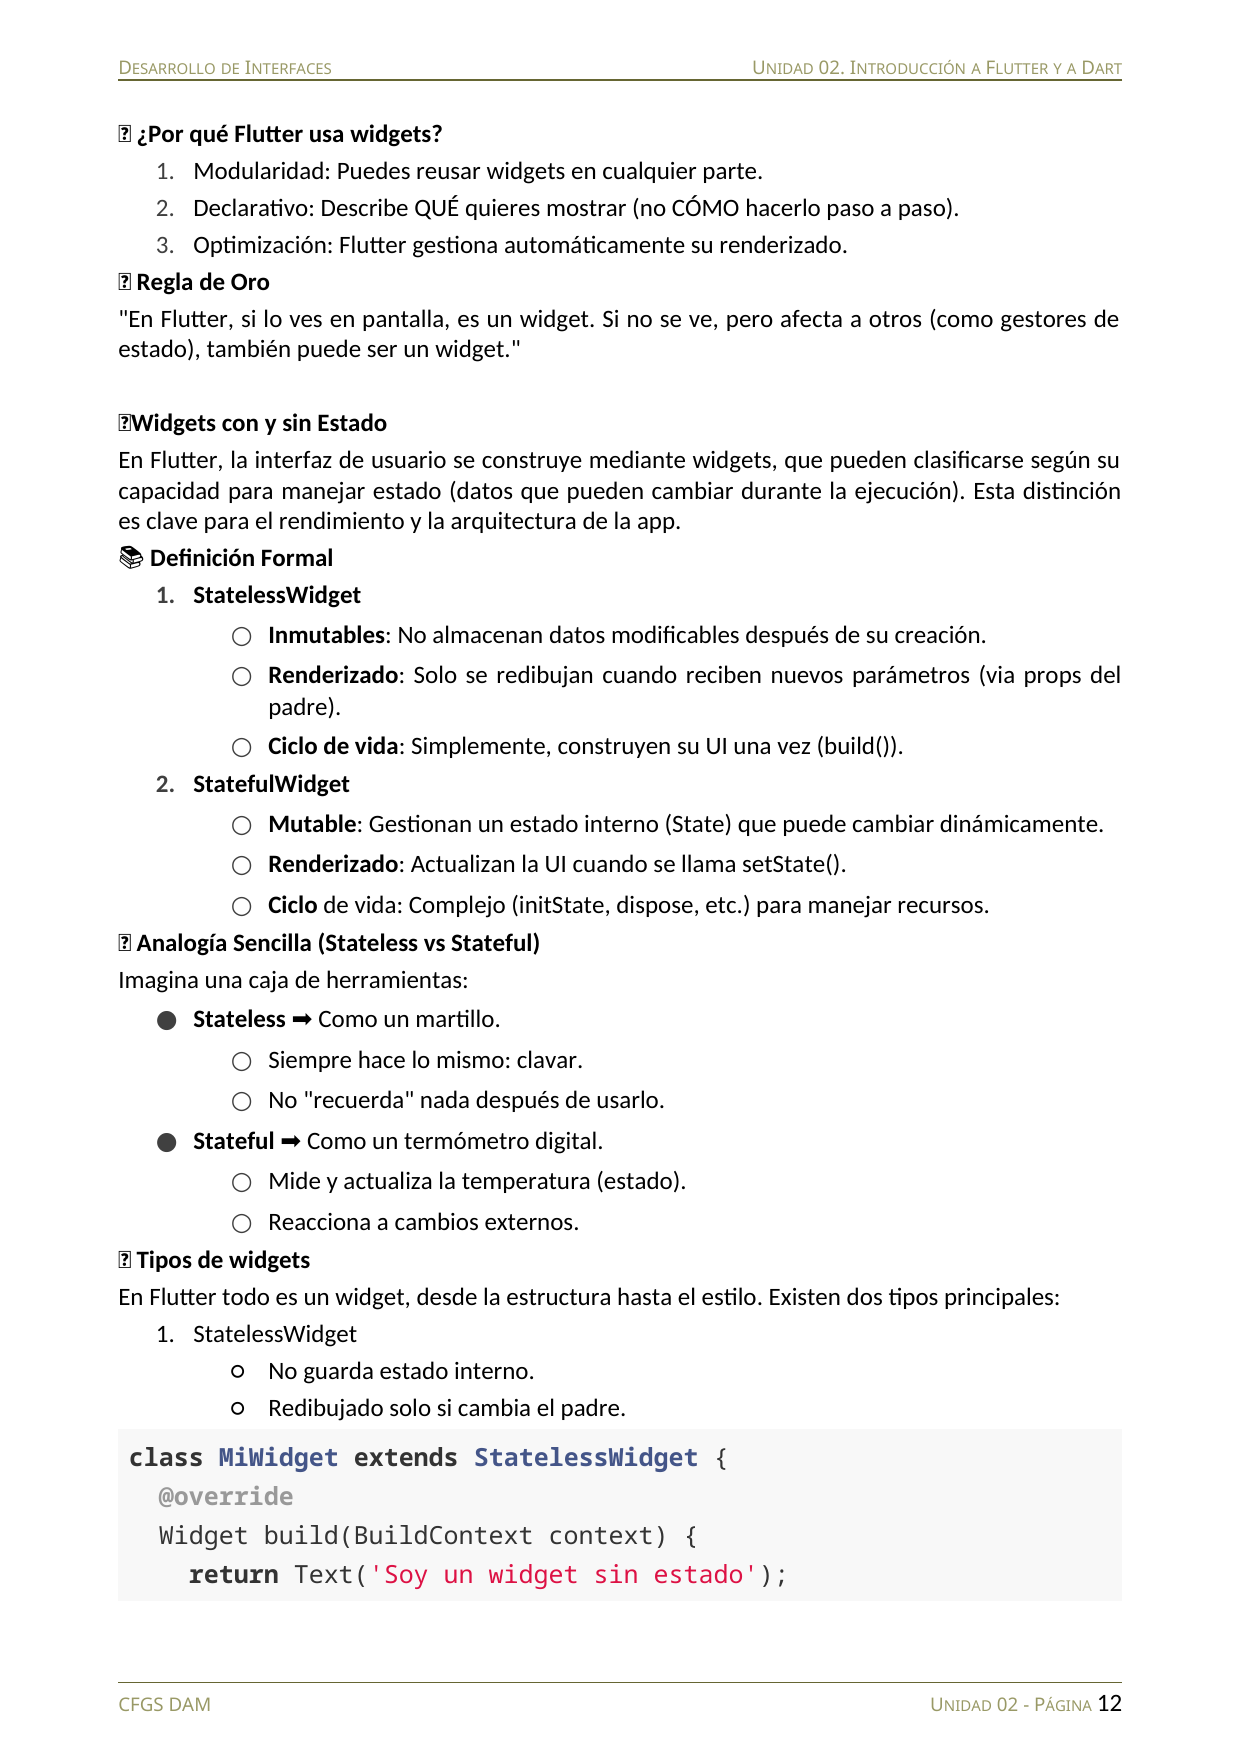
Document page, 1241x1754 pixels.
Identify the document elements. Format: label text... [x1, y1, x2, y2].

text En Flutter, la interfaz de usuario se construye mediante widgets, que pueden clasificarse según su capacidad para manejar estado (datos que pueden cambiar durante la ejecución). Esta distinción es clave para el rendimiento y la arquitectura de la app. [118, 444, 1122, 536]
text 📚 Definición Formal [118, 542, 1122, 573]
table_header class MiWidget extends StatelessWidget { @override Widget build(BuildContext context) { return Text('Soy un widget sin estado'); [118, 1429, 1122, 1601]
text "En Flutter, si lo ves en pantalla, es un widget. Si no se ve, pero afecta a otros (como gestores de estado), también puede ser un widget." [118, 303, 1122, 364]
list Mide y actualiza la temperatura (estado). [231, 1163, 1122, 1197]
list StatelessWidget [156, 1318, 1122, 1348]
text 🧠Widgets con y sin Estado [118, 407, 1122, 438]
text En Flutter todo es un widget, desde la estructura hasta el estilo. Existen dos tipos principales: [118, 1281, 1122, 1312]
list Ciclo de vida: Complejo (initState, dispose, etc.) para manejar recursos. [231, 886, 1122, 921]
list Stateless ➡️ Como un martillo. [156, 1001, 1122, 1035]
list No "recuerda" nada después de usarlo. [231, 1082, 1122, 1116]
text 🧩 Analogía Sencilla (Stateless vs Stateful) [118, 927, 1122, 957]
list Siempre hace lo mismo: clavar. [231, 1041, 1122, 1076]
list Inmutables: No almacenan datos modificables después de su creación. [231, 616, 1122, 650]
list Reacciona a cambios externos. [231, 1203, 1122, 1238]
text 💡 ¿Por qué Flutter usa widgets? [118, 118, 1122, 148]
list Declarativo: Describe QUÉ quieres mostrar (no CÓMO hacerlo paso a paso). [156, 192, 1122, 222]
list Ciclo de vida: Simplemente, construyen su UI una vez (build()). [231, 728, 1122, 762]
list Modularidad: Puedes reusar widgets en cualquier parte. [156, 155, 1122, 186]
list Stateful ➡️ Como un termómetro digital. [156, 1122, 1122, 1157]
list Mutable: Gestionan un estado interno (State) que puede cambiar dinámicamente. [231, 805, 1122, 839]
text 🔷 Tipos de widgets [118, 1244, 1122, 1274]
list StatelessWidget [156, 579, 1122, 610]
list StatefulWidget [156, 768, 1122, 799]
list Optimización: Flutter gestiona automáticamente su renderizado. [156, 229, 1122, 259]
list Redibujado solo si cambia el padre. [231, 1392, 1122, 1422]
text Imagina una caja de herramientas: [118, 964, 1122, 994]
text 📌 Regla de Oro [118, 266, 1122, 296]
list No guarda estado interno. [231, 1355, 1122, 1386]
list Renderizado: Actualizan la UI cuando se llama setState(). [231, 846, 1122, 880]
list Renderizado: Solo se redibujan cuando reciben nuevos parámetros (via props del padre). [231, 657, 1122, 721]
